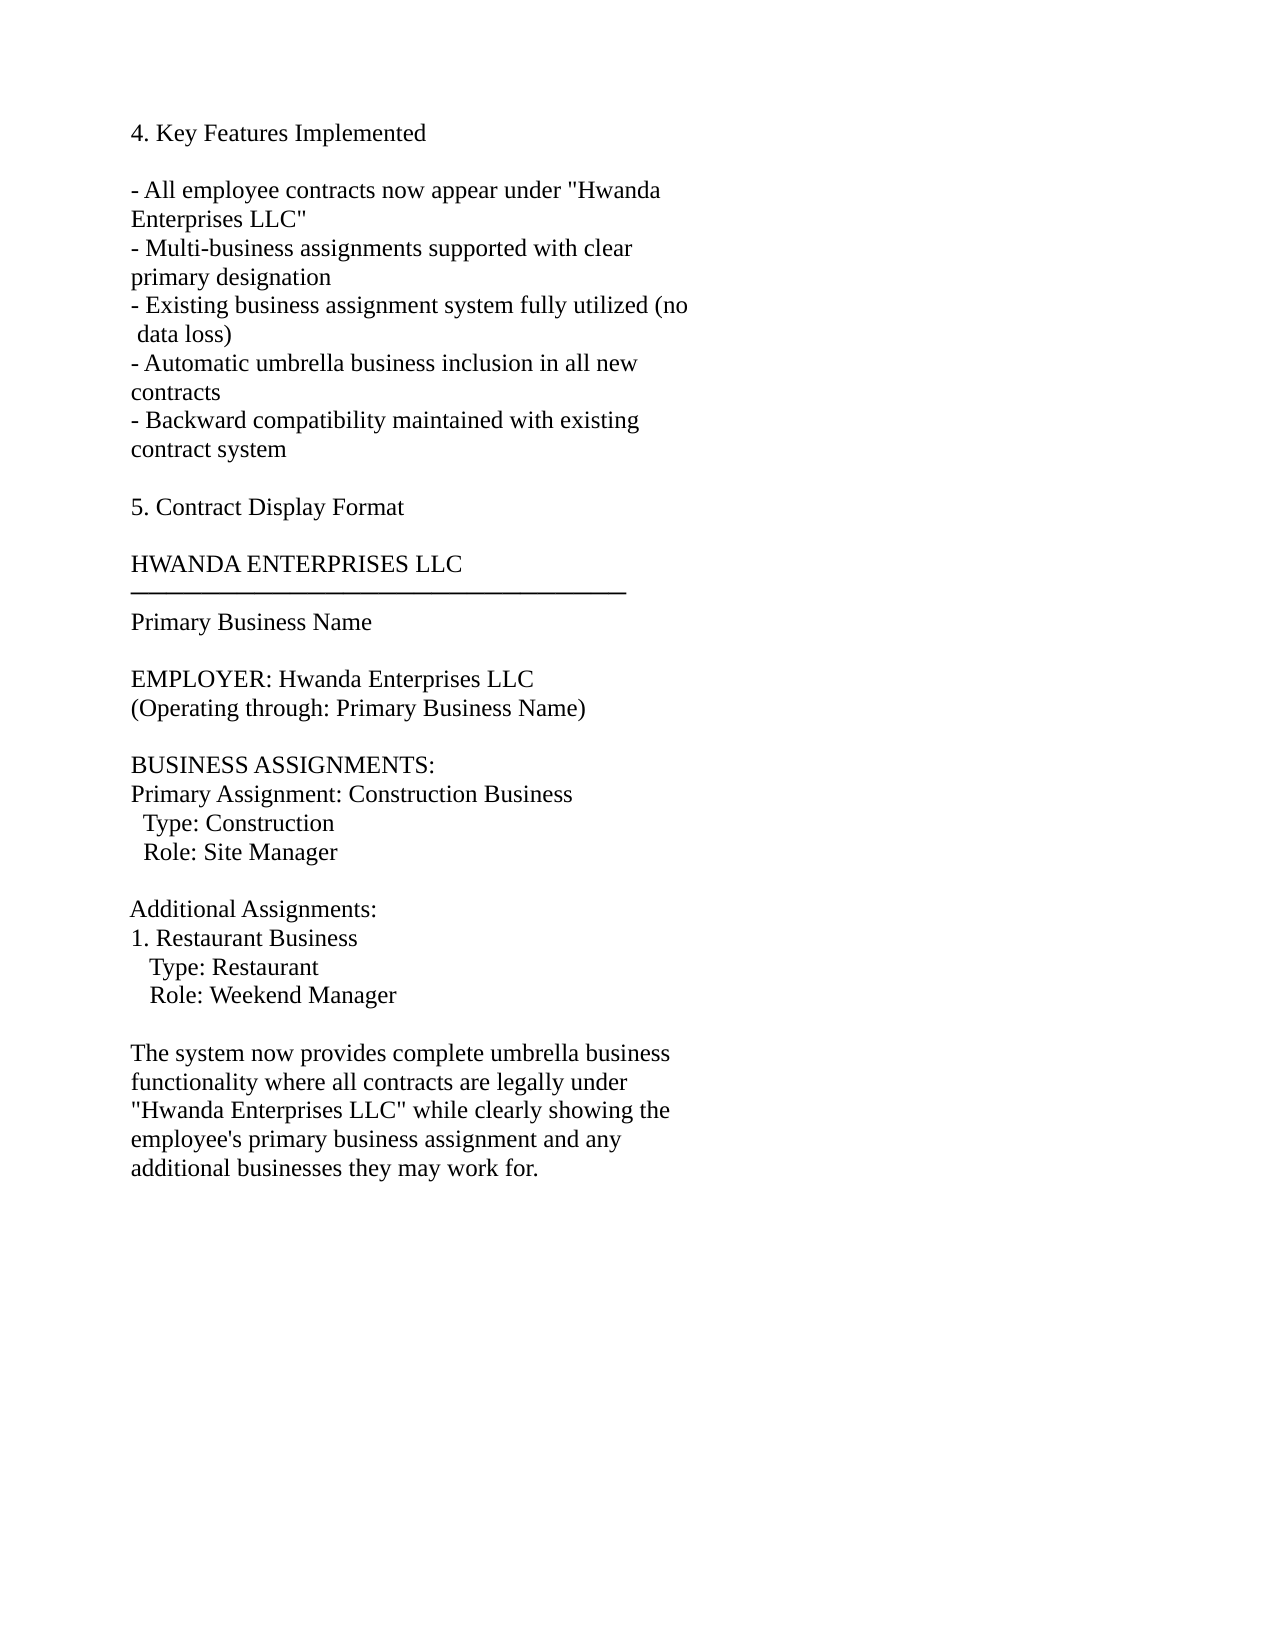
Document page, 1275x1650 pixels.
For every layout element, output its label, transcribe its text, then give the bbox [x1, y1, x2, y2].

text contract system [118, 434, 1157, 463]
text Type: Restaurant [118, 952, 1157, 981]
text "Hwanda Enterprises LLC" while clearly showing the [118, 1096, 1157, 1124]
text - Automatic umbrella business inclusion in all new [118, 348, 1157, 377]
text (Operating through: Primary Business Name) [118, 693, 1157, 722]
text 5. Contract Display Format [118, 492, 1157, 521]
text additional businesses they may work for. [118, 1153, 1157, 1182]
text 1. Restaurant Business [118, 923, 1157, 952]
text Enterprises LLC" [118, 204, 1157, 233]
text - Backward compatibility maintained with existing [118, 406, 1157, 434]
text Type: Construction [118, 808, 1157, 837]
text ──────────────────────────── [118, 578, 1157, 607]
text Additional Assignments: [118, 894, 1157, 923]
text contracts [118, 377, 1157, 406]
text HWANDA ENTERPRISES LLC [118, 549, 1157, 578]
text data loss) [118, 319, 1157, 348]
text Primary Assignment: Construction Business [118, 779, 1157, 808]
text primary designation [118, 262, 1157, 291]
text 4. Key Features Implemented [118, 118, 1157, 147]
text The system now provides complete umbrella business [118, 1038, 1157, 1067]
text - Existing business assignment system fully utilized (no [118, 291, 1157, 319]
text - Multi-business assignments supported with clear [118, 233, 1157, 262]
text EMPLOYER: Hwanda Enterprises LLC [118, 664, 1157, 693]
text Primary Business Name [118, 607, 1157, 636]
text BUSINESS ASSIGNMENTS: [118, 751, 1157, 779]
text - All employee contracts now appear under "Hwanda [118, 176, 1157, 204]
text employee's primary business assignment and any [118, 1124, 1157, 1153]
text Role: Weekend Manager [118, 981, 1157, 1009]
text Role: Site Manager [118, 837, 1157, 866]
text functionality where all contracts are legally under [118, 1067, 1157, 1096]
